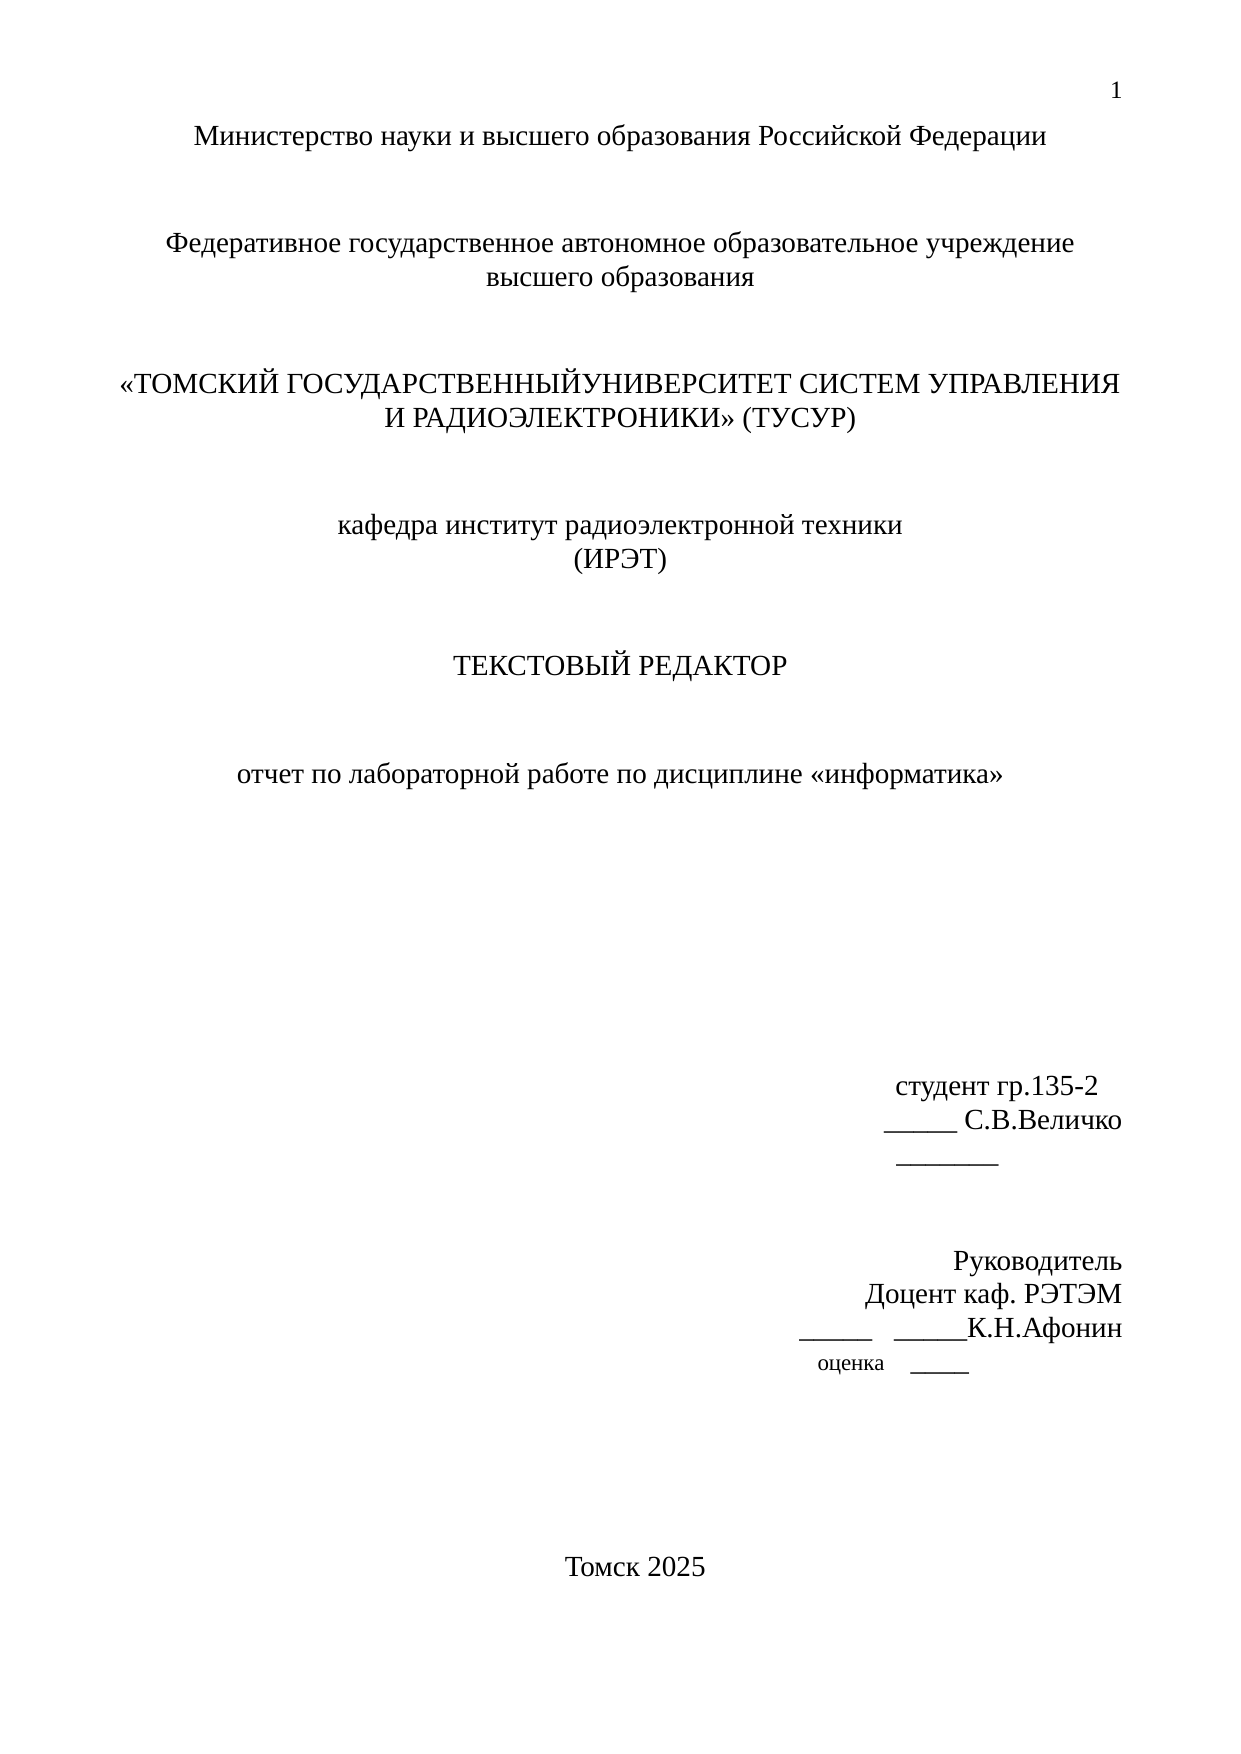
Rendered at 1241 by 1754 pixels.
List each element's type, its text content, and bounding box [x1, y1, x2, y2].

text Томск 2025 [118, 1549, 1122, 1582]
text отчет по лабораторной работе по дисциплине «информатика» [118, 756, 1122, 789]
text (ИРЭТ) [118, 541, 1122, 574]
text Руководитель [142, 1243, 1122, 1276]
text _______ [142, 1135, 998, 1169]
text «ТОМСКИЙ ГОСУДАРСТВЕННЫЙУНИВЕРСИТЕТ СИСТЕМ УПРАВЛЕНИЯ И РАДИОЭЛЕКТРОНИКИ» (ТУСУР) [118, 366, 1122, 433]
text Доцент каф. РЭТЭМ [142, 1276, 1122, 1310]
text Федеративное государственное автономное образовательное учреждение высшего образования [118, 226, 1122, 293]
text _____ С.В.Величко [118, 1102, 1122, 1135]
text студент гр.135-2 [118, 1068, 1098, 1102]
text оценка ____ [118, 1343, 968, 1377]
text _____ _____К.Н.Афонин [142, 1310, 1122, 1343]
text Министерство науки и высшего образования Российской Федерации [118, 118, 1122, 152]
text кафедра институт радиоэлектронной техники [118, 507, 1122, 541]
text ТЕКСТОВЫЙ РЕДАКТОР [118, 648, 1122, 682]
